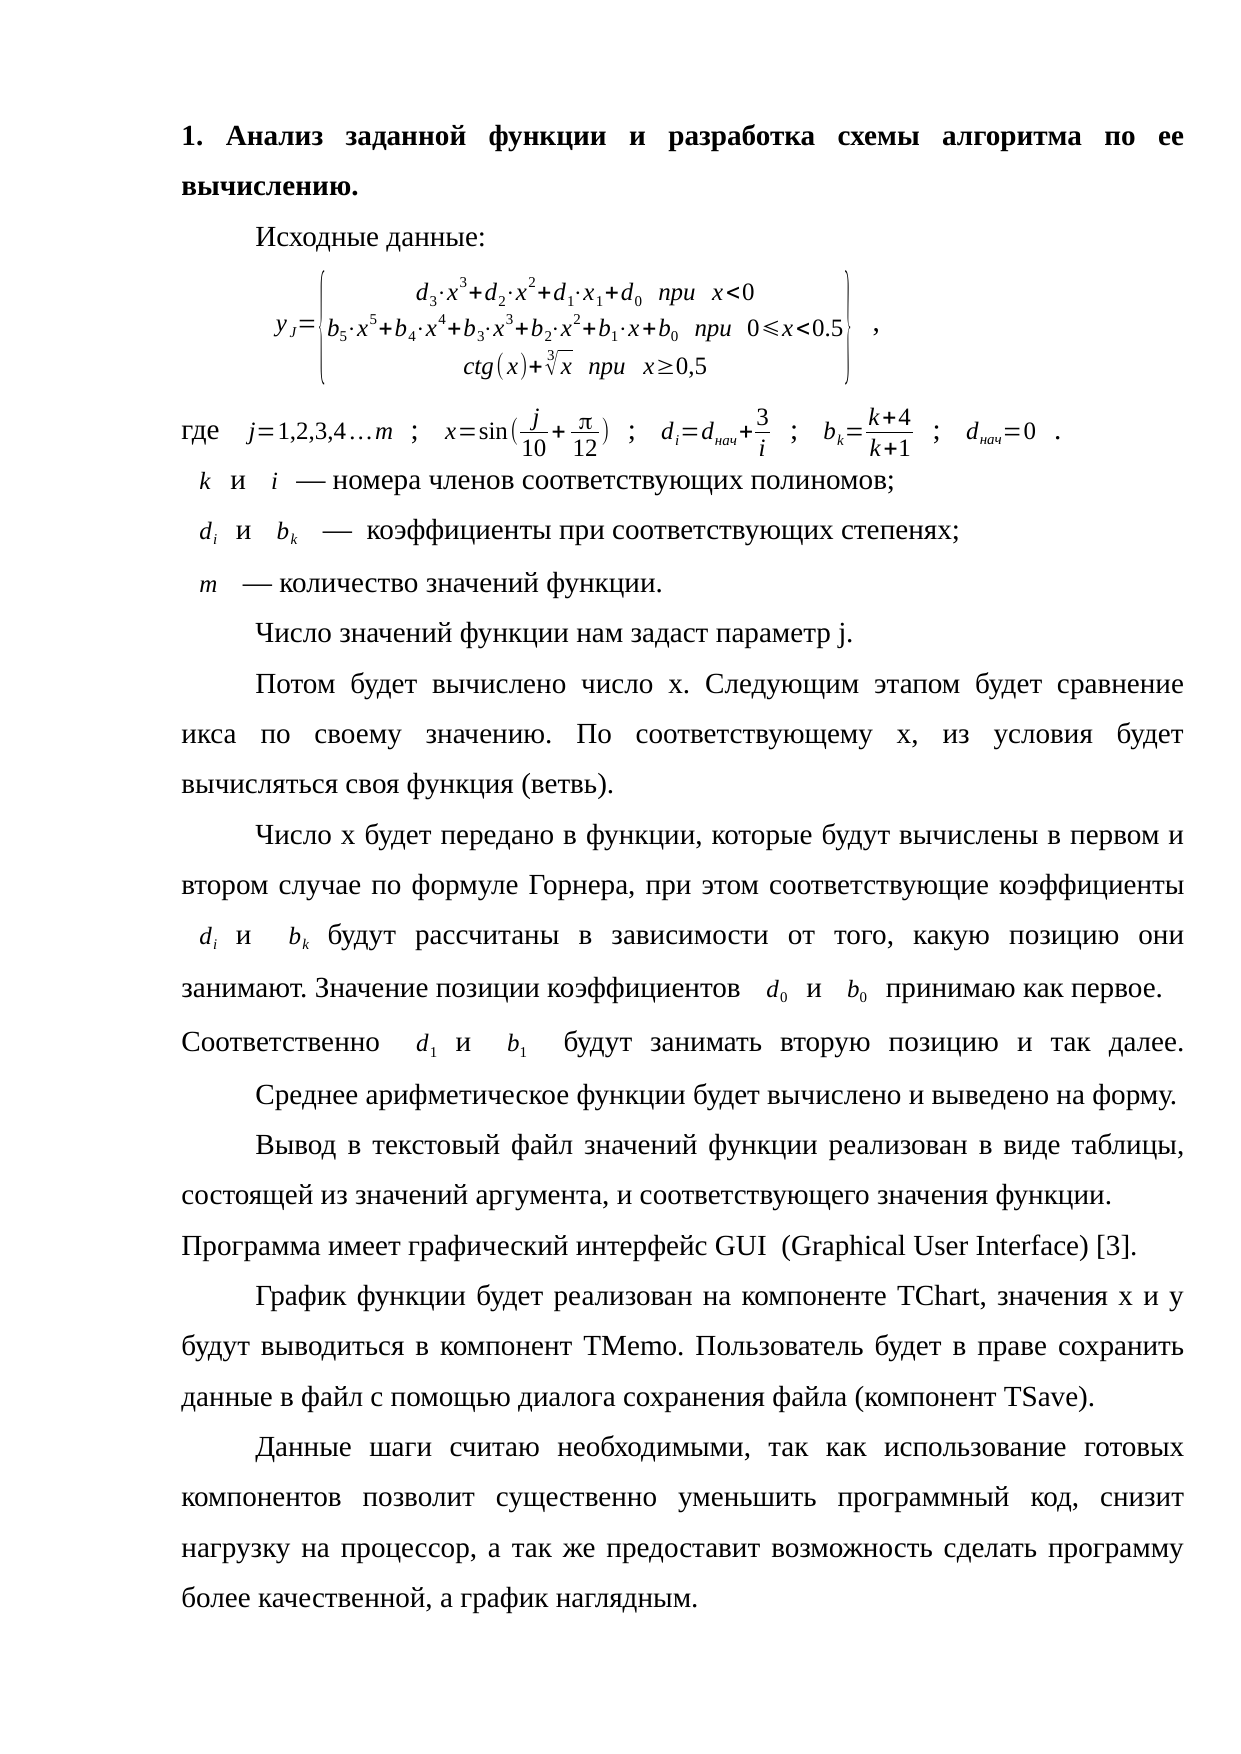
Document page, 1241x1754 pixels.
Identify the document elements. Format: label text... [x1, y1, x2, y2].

text Потом будет вычислено число х. Следующим этапом будет сравнение икса по своему значению. По соответствующему х, из условия будет вычисляться своя функция (ветвь). [181, 666, 1185, 800]
text где ; ; ; ; . [181, 403, 1185, 462]
text Число х будет передано в функции, которые будут вычислены в первом и втором случае по формуле Горнера, при этом соответствующие коэффициенты и будут рассчитаны в зависимости от того, какую позицию они занимают. Значение позиции коэффициентов и принимаю как первое. [181, 817, 1185, 1007]
text Исходные данные: [181, 219, 1185, 252]
text Программа имеет графический интерфейс GUI (Graphical User Interface) [3]. [181, 1228, 1185, 1261]
text 1. Анализ заданной функции и разработка схемы алгоритма по ее вычислению. [181, 118, 1185, 202]
text и — коэффициенты при соответствующих степенях; [181, 512, 1185, 548]
text Соответственно и будут занимать вторую позицию и так далее. Среднее арифметическое функции будет вычислено и выведено на форму. [181, 1024, 1185, 1110]
text — количество значений функции. [181, 565, 1185, 599]
text Число значений функции нам задаст параметр j. [181, 616, 1185, 649]
text , [181, 269, 1185, 386]
text и — номера членов соответствующих полиномов; [181, 462, 1185, 495]
text Вывод в текстовый файл значений функции реализован в виде таблицы, состоящей из значений аргумента, и соответствующего значения функции. [181, 1127, 1185, 1211]
text График функции будет реализован на компоненте TChart, значения х и у будут выводиться в компонент TMemo. Пользователь будет в праве сохранить данные в файл с помощью диалога сохранения файла (компонент TSave). [181, 1278, 1185, 1412]
text Данные шаги считаю необходимыми, так как использование готовых компонентов позволит существенно уменьшить программный код, снизит нагрузку на процессор, а так же предоставит возможность сделать программу более качественной, а график наглядным. [181, 1429, 1185, 1613]
